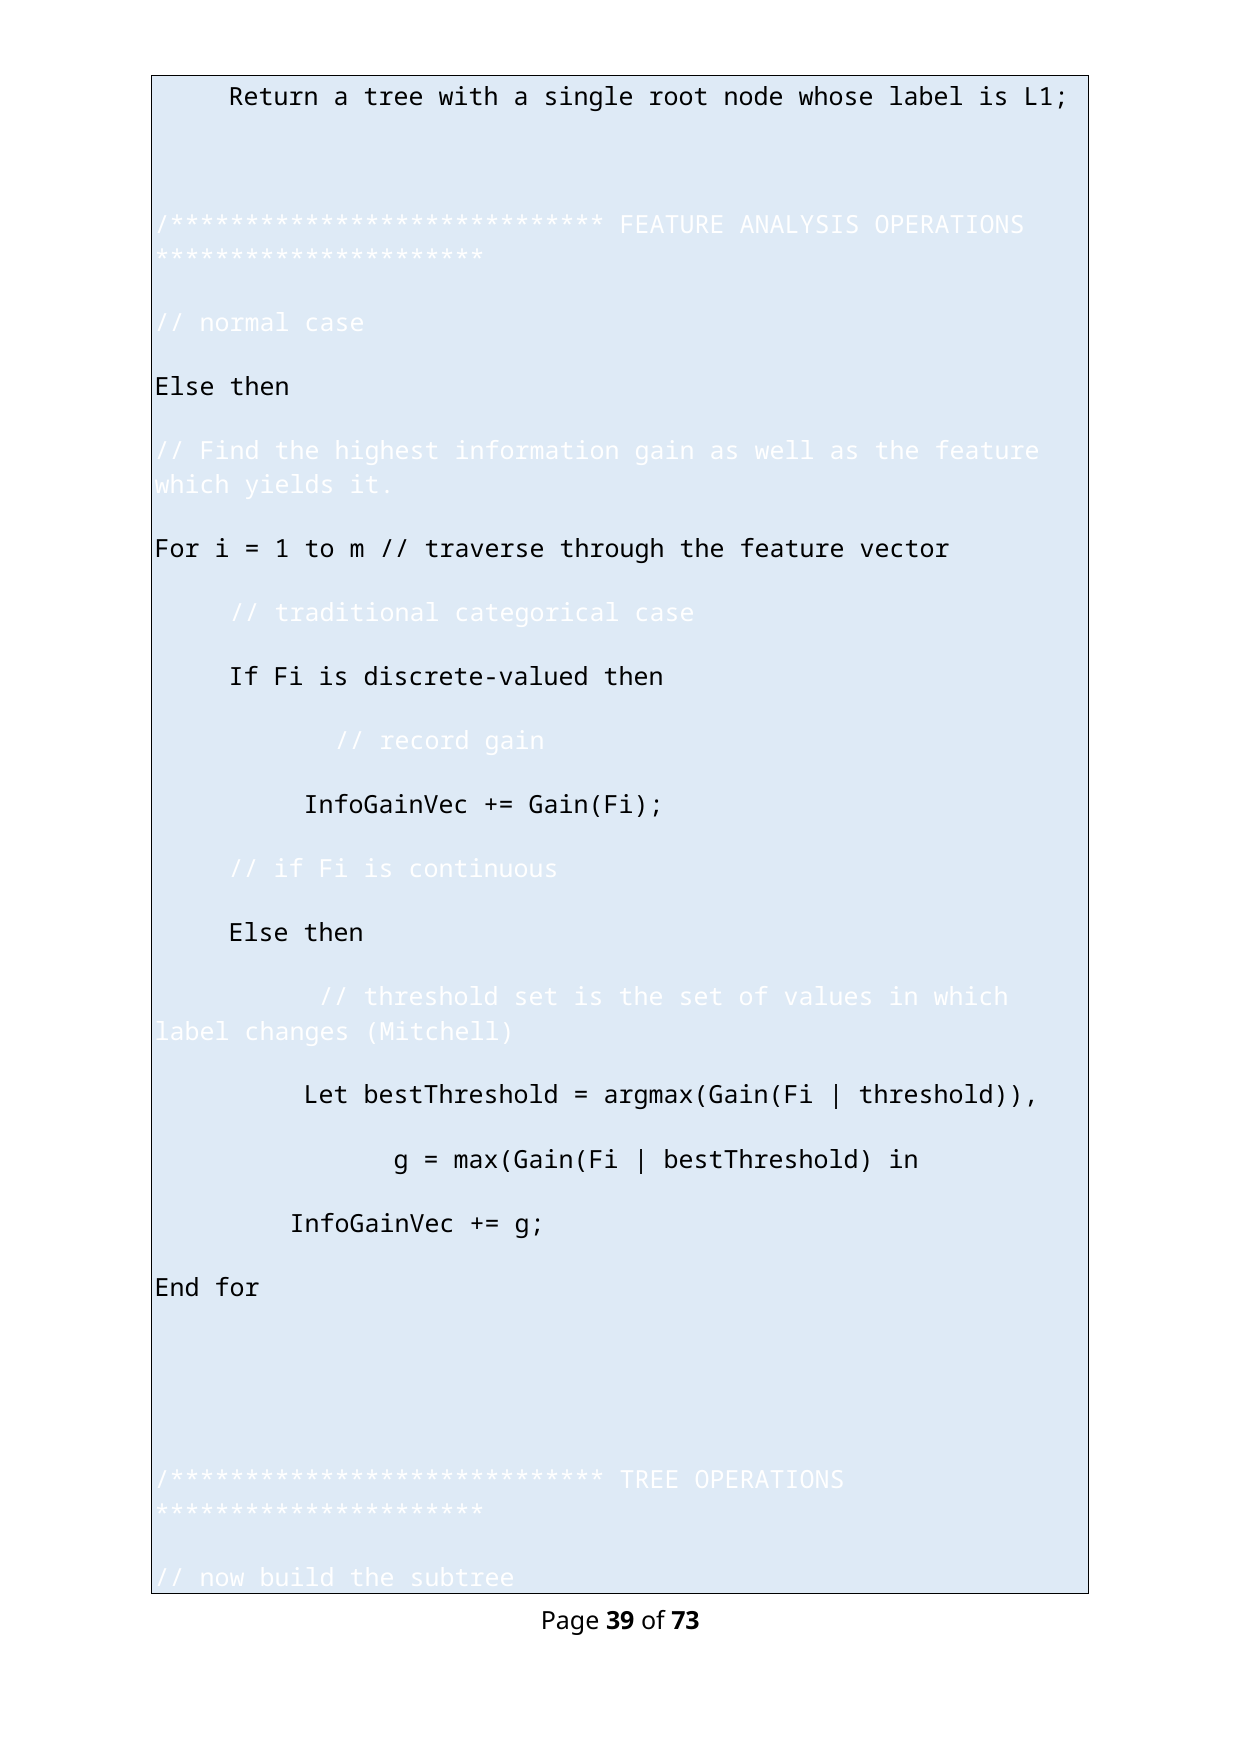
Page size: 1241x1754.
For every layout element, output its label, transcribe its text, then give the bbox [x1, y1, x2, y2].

text // threshold set is the set of values in which label changes (Mitchell) [152, 976, 1088, 1047]
text Let bestThreshold = argmax(Gain(Fi | threshold)), [152, 1074, 1088, 1111]
text /***************************** TREE OPERATIONS ********************** [152, 1458, 1088, 1530]
text // record gain [152, 720, 1088, 757]
text g = max(Gain(Fi | bestThreshold) in [152, 1138, 1088, 1175]
text // Find the highest information gain as well as the feature which yields it. [152, 429, 1088, 501]
text // normal case [152, 301, 1088, 338]
text InfoGainVec += g; [152, 1202, 1088, 1239]
text If Fi is discrete-valued then [152, 656, 1088, 693]
text // if Fi is continuous [152, 848, 1088, 885]
text // traditional categorical case [152, 592, 1088, 629]
text InfoGainVec += Gain(Fi); [152, 784, 1088, 821]
text Return a tree with a single root node whose label is L1; [152, 76, 1088, 112]
text /***************************** FEATURE ANALYSIS OPERATIONS ********************** [152, 203, 1088, 274]
text Else then [152, 912, 1088, 949]
text Else then [152, 365, 1088, 402]
text For i = 1 to m // traverse through the feature vector [152, 527, 1088, 565]
text End for [152, 1266, 1088, 1303]
text // now build the subtree [152, 1557, 1088, 1593]
